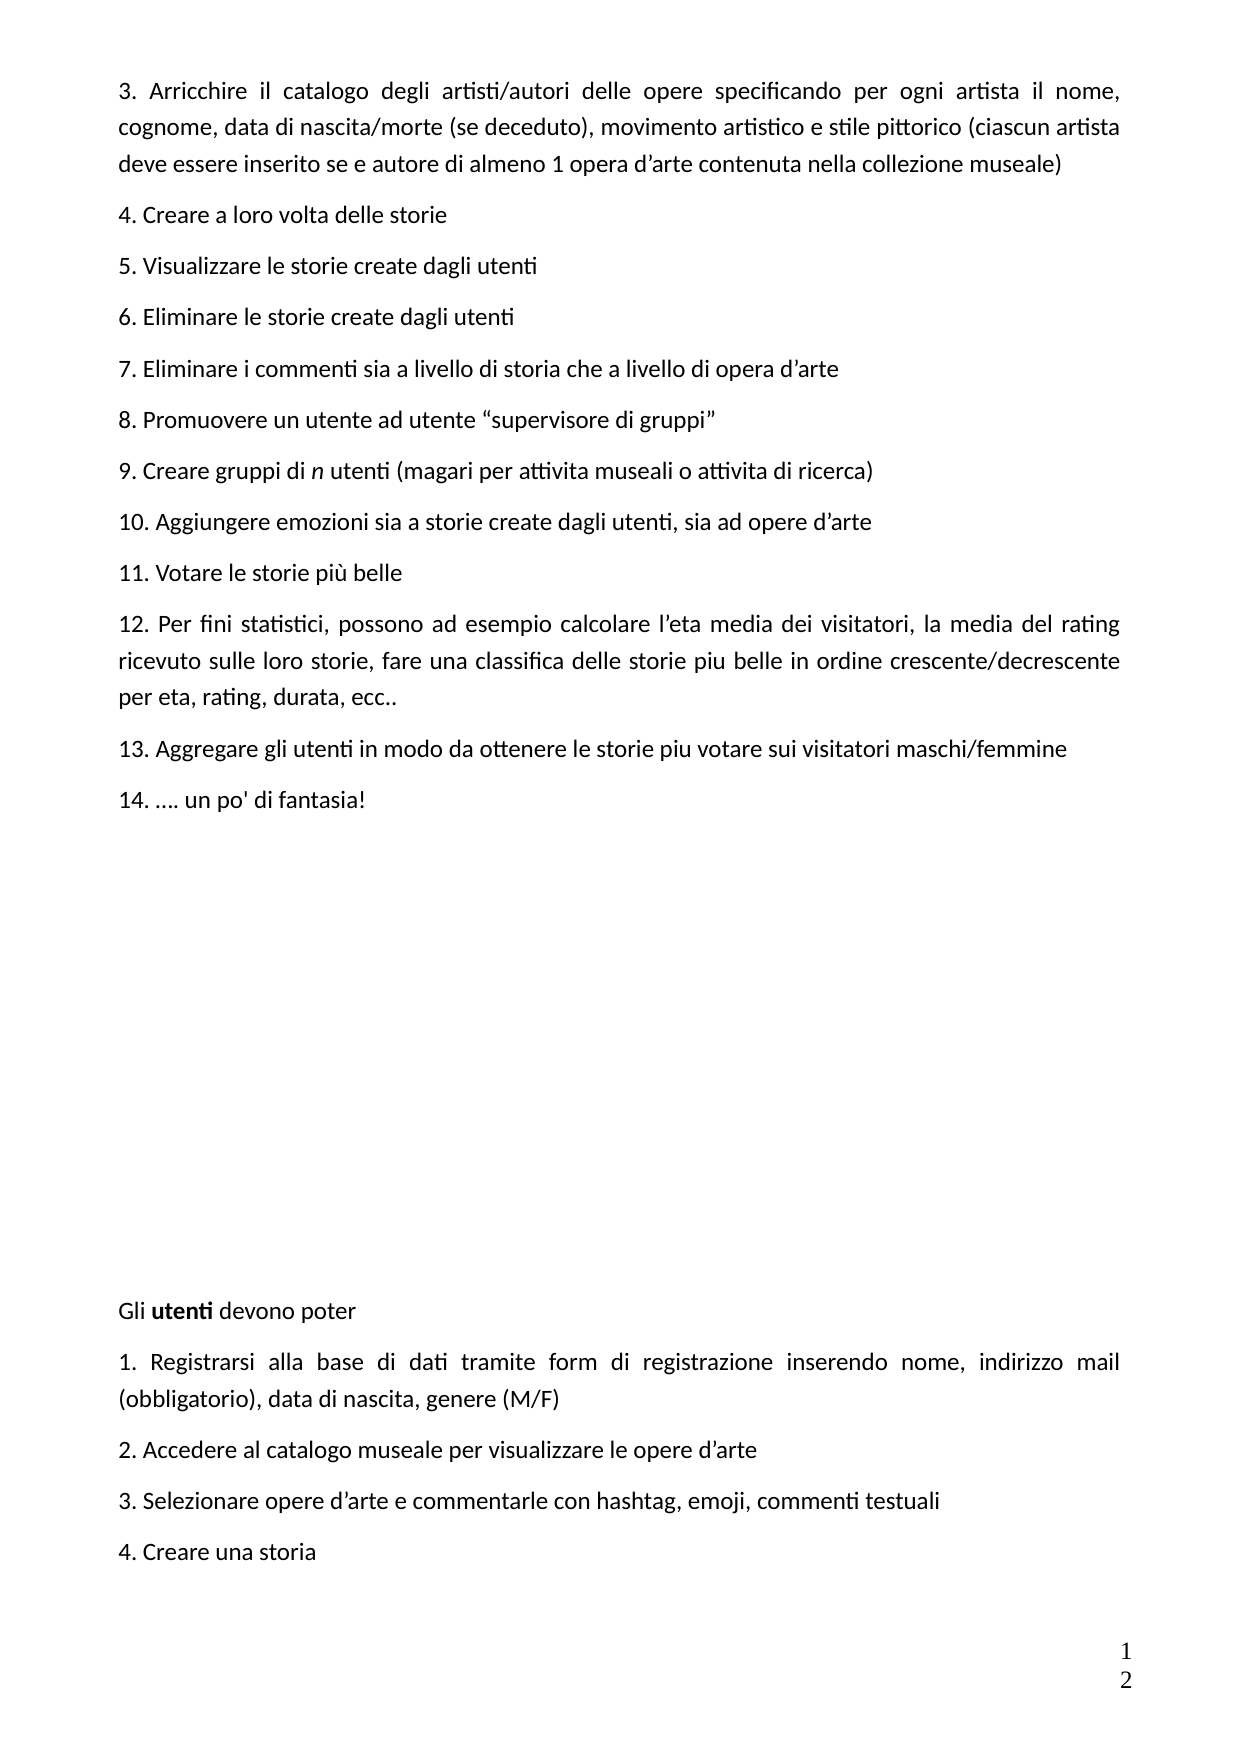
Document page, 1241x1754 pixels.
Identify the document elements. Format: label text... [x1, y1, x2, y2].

text 6. Eliminare le storie create dagli utenti [118, 302, 1122, 332]
text 11. Votare le storie più belle [118, 557, 1122, 588]
text 3. Selezionare opere d’arte e commentarle con hashtag, emoji, commenti testuali [118, 1485, 1122, 1516]
text 5. Visualizzare le storie create dagli utenti [118, 250, 1122, 281]
text 4. Creare a loro volta delle storie [118, 199, 1122, 230]
text 8. Promuovere un utente ad utente “supervisore di gruppi” [118, 404, 1122, 434]
text 9. Creare gruppi di n utenti (magari per attivita museali o attivita di ricerca) [118, 455, 1122, 486]
text 7. Eliminare i commenti sia a livello di storia che a livello di opera d’arte [118, 353, 1122, 383]
text 14. …. un po' di fantasia! [118, 784, 1122, 814]
text 10. Aggiungere emozioni sia a storie create dagli utenti, sia ad opere d’arte [118, 506, 1122, 537]
text 2. Accedere al catalogo museale per visualizzare le opere d’arte [118, 1434, 1122, 1465]
text 13. Aggregare gli utenti in modo da ottenere le storie piu votare sui visitatori maschi/femmine [118, 733, 1122, 763]
text 12. Per fini statistici, possono ad esempio calcolare l’eta media dei visitatori, la media del rating ricevuto sulle loro storie, fare una classifica delle storie piu belle in ordine crescente/decrescente per eta, rating, durata, ecc.. [118, 608, 1122, 712]
text 4. Creare una storia [118, 1536, 1122, 1567]
text 1. Registrarsi alla base di dati tramite form di registrazione inserendo nome, indirizzo mail (obbligatorio), data di nascita, genere (M/F) [118, 1346, 1122, 1413]
text Gli utenti devono poter [118, 1295, 1122, 1326]
text 3. Arricchire il catalogo degli artisti/autori delle opere specificando per ogni artista il nome, cognome, data di nascita/morte (se deceduto), movimento artistico e stile pittorico (ciascun artista deve essere inserito se e autore di almeno 1 opera d’arte contenuta nella collezione museale) [118, 75, 1122, 179]
